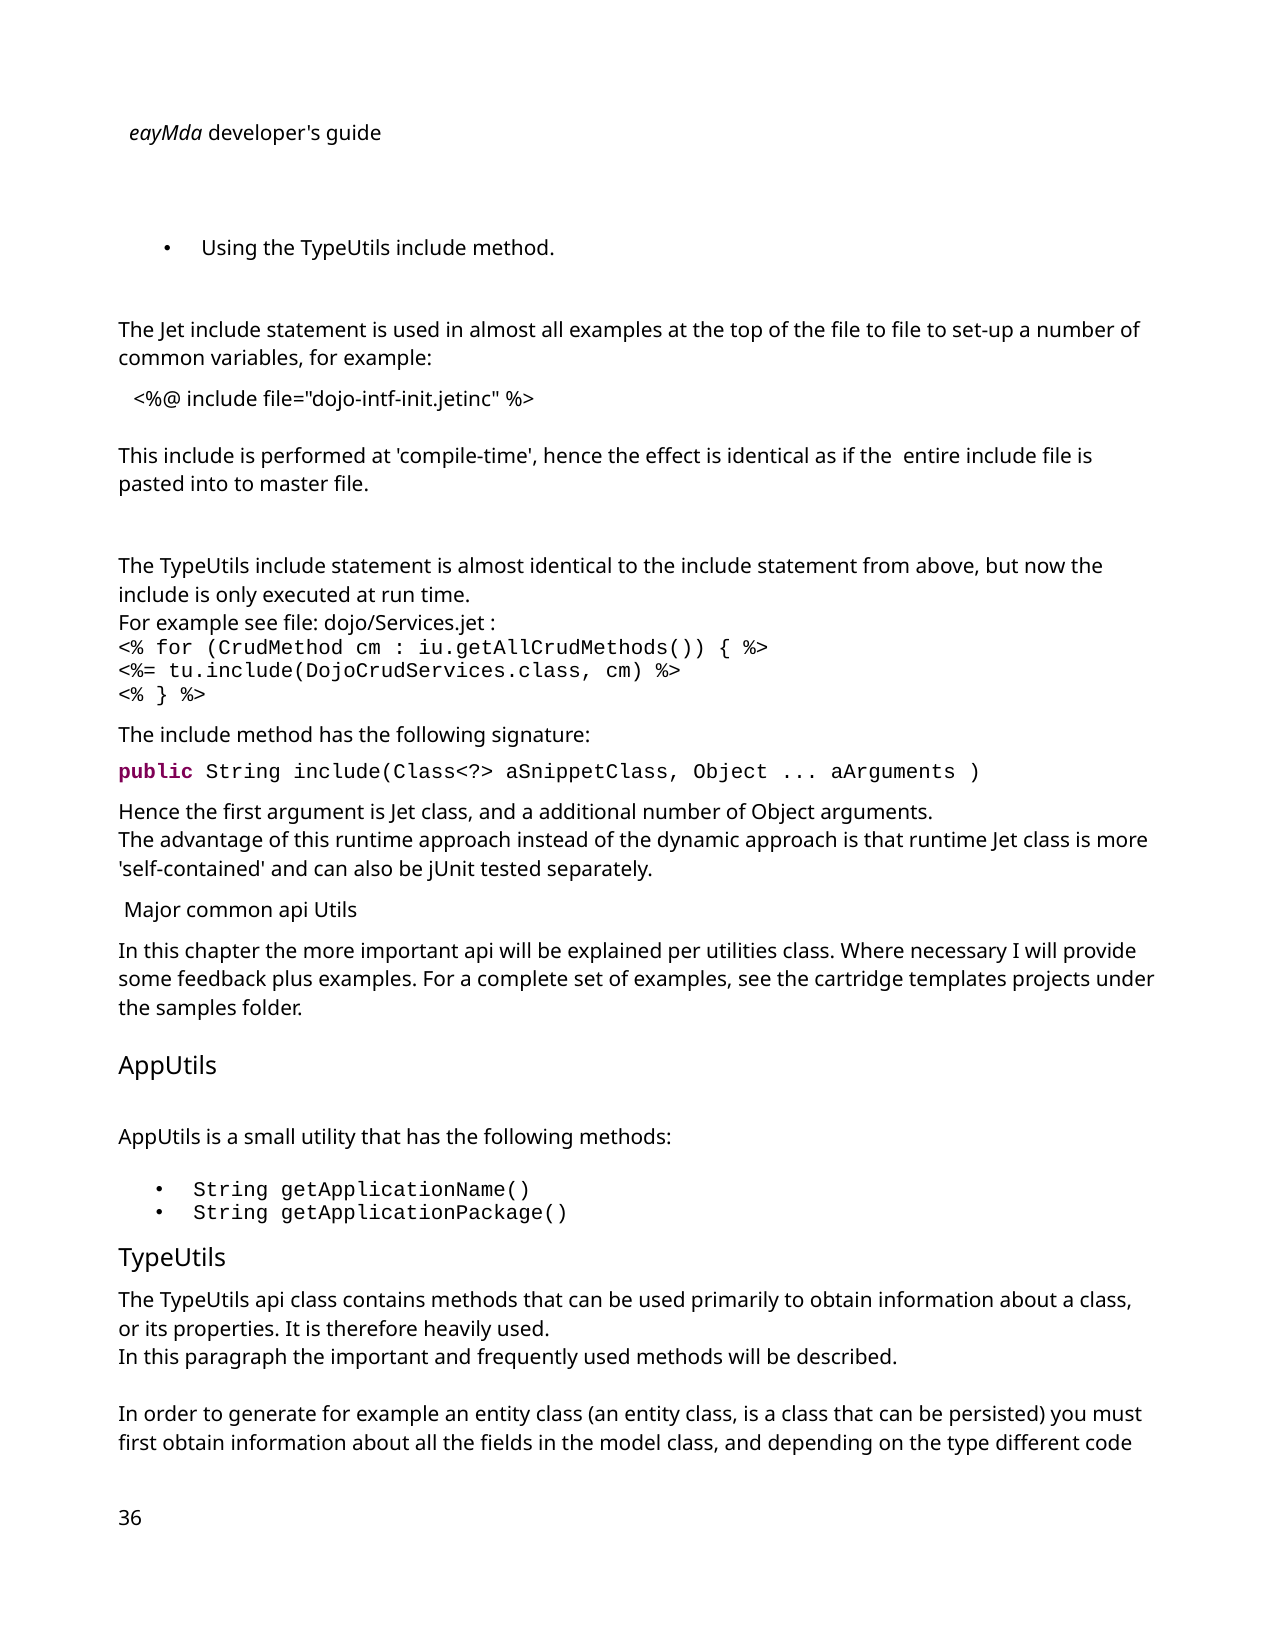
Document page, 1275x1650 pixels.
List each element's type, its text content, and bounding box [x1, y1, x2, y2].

list String getApplicationName() [156, 1179, 1157, 1202]
subtitle AppUtils [118, 1047, 1157, 1081]
text In order to generate for example an entity class (an entity class, is a class that can be persisted) you must first obtain information about all the fields in the model class, and depending on the type different code [118, 1399, 1157, 1456]
list Using the TypeUtils include method. [164, 233, 1157, 261]
text The include method has the following signature: [118, 720, 1157, 748]
text Hence the first argument is Jet class, and a additional number of Object arguments. The advantage of this runtime approach instead of the dynamic approach is that runtime Jet class is more 'self-contained' and can also be jUnit tested separately. [118, 797, 1157, 882]
text AppUtils is a small utility that has the following methods: [118, 1122, 1157, 1150]
list String getApplicationPackage() [156, 1202, 1157, 1226]
text Major common api Utils [118, 895, 1157, 923]
text The TypeUtils include statement is almost identical to the include statement from above, but now the include is only executed at run time. For example see file: dojo/Services.jet : <% for (CrudMethod cm : iu.getAllCrudMethods()) { %> <%= tu.include(DojoCrudServices.class, cm) %> <% } %> [118, 551, 1157, 708]
text <%@ include file="dojo-intf-init.jetinc" %> [118, 384, 1157, 413]
text In this chapter the more important api will be explained per utilities class. Where necessary I will provide some feedback plus examples. For a complete set of examples, see the cartridge templates projects under the samples folder. [118, 936, 1157, 1021]
text The TypeUtils api class contains methods that can be used primarily to obtain information about a class, or its properties. It is therefore heavily used. [118, 1286, 1157, 1342]
text The Jet include statement is used in almost all examples at the top of the file to file to set-up a number of common variables, for example: [118, 315, 1157, 372]
text This include is performed at 'compile-time', hence the effect is identical as if the entire include file is pasted into to master file. [118, 441, 1157, 498]
text In this paragraph the important and frequently used methods will be described. [118, 1342, 1157, 1371]
text public String include(Class<?> aSnippetClass, Object ... aArguments ) [118, 761, 1157, 785]
subtitle TypeUtils [118, 1239, 1157, 1273]
